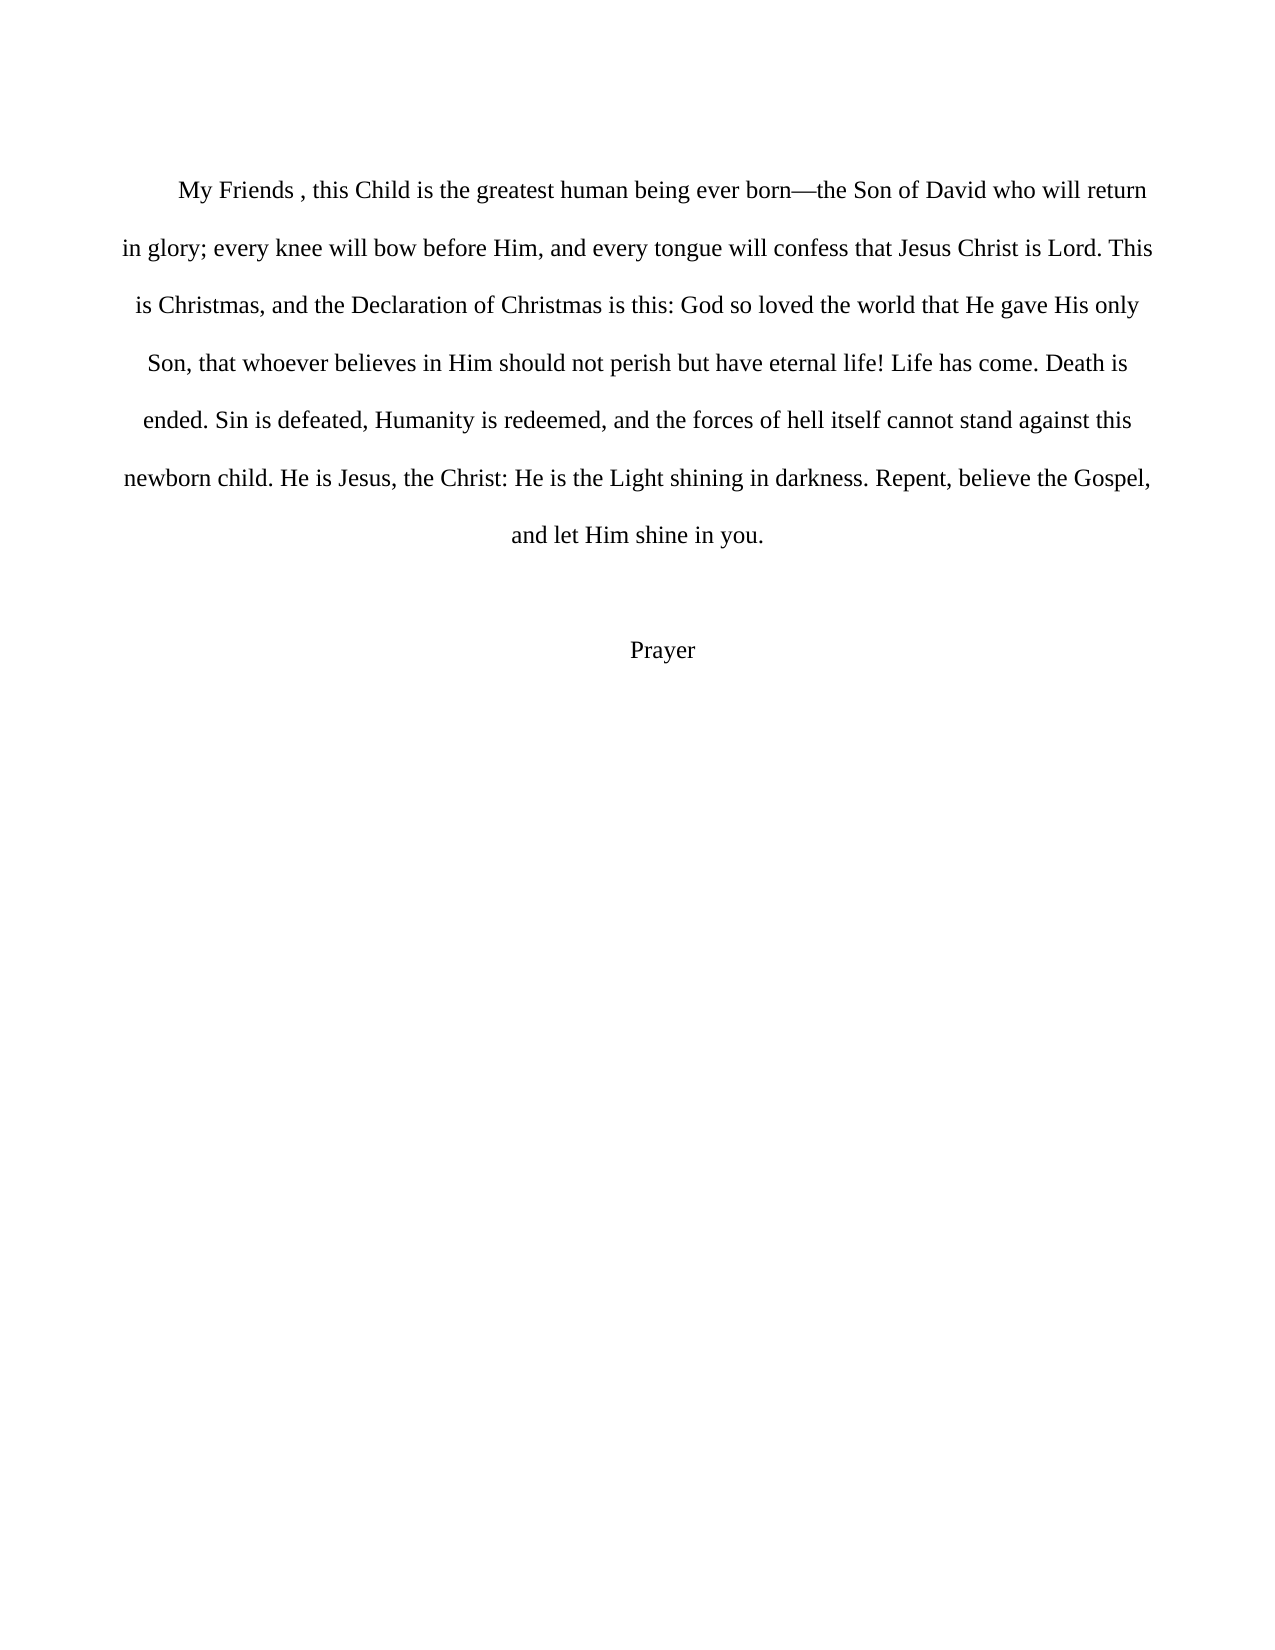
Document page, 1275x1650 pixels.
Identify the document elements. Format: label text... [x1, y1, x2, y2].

text My Friends , this Child is the greatest human being ever born—the Son of David who will return in glory; every knee will bow before Him, and every tongue will confess that Jesus Christ is Lord. This is Christmas, and the Declaration of Christmas is this: God so loved the world that He gave His only Son, that whoever believes in Him should not perish but have eternal life! Life has come. Death is ended. Sin is defeated, Humanity is redeemed, and the forces of hell itself cannot stand against this newborn child. He is Jesus, the Christ: He is the Light shining in darkness. Repent, believe the Gospel, and let Him shine in you. [118, 176, 1157, 549]
text Prayer [118, 636, 1157, 664]
